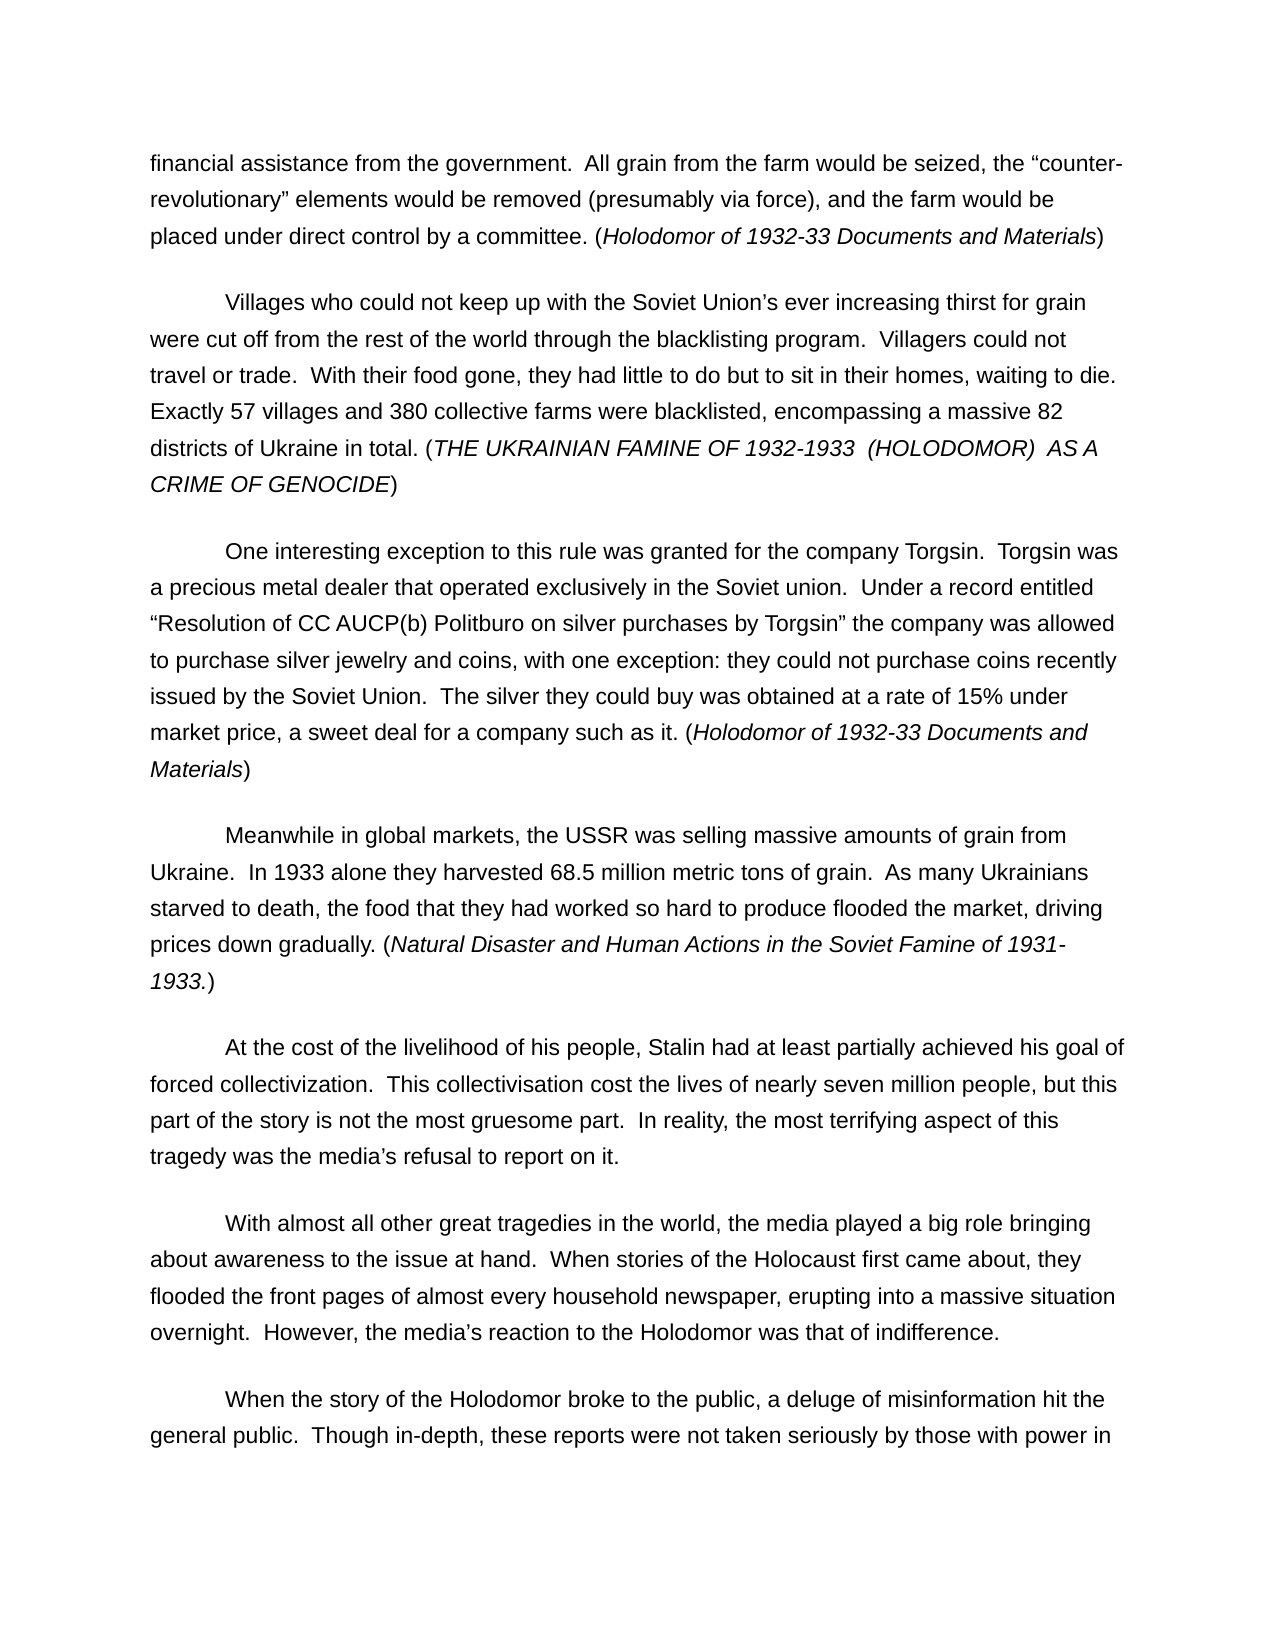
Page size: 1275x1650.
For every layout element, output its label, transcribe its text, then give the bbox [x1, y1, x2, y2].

text Villages who could not keep up with the Soviet Union’s ever increasing thirst for grain were cut off from the rest of the world through the blacklisting program. Villagers could not travel or trade. With their food gone, they had little to do but to sit in their homes, waiting to die. Exactly 57 villages and 380 collective farms were blacklisted, encompassing a massive 82 districts of Ukraine in total. (THE UKRAINIAN FAMINE OF 1932-1933 (HOLODOMOR) AS A CRIME OF GENOCIDE) [150, 289, 1125, 497]
text One interesting exception to this rule was granted for the company Torgsin. Torgsin was a precious metal dealer that operated exclusively in the Soviet union. Under a record entitled “Resolution of CC AUCP(b) Politburo on silver purchases by Torgsin” the company was allowed to purchase silver jewelry and coins, with one exception: they could not purchase coins recently issued by the Soviet Union. The silver they could buy was obtained at a rate of 15% under market price, a sweet deal for a company such as it. (Holodomor of 1932-33 Documents and Materials) [150, 538, 1125, 782]
text financial assistance from the government. All grain from the farm would be seized, the “counter-revolutionary” elements would be removed (presumably via force), and the farm would be placed under direct control by a committee. (Holodomor of 1932-33 Documents and Materials) [150, 150, 1125, 249]
text With almost all other great tragedies in the world, the media played a big role bringing about awareness to the issue at hand. When stories of the Holocaust first came about, they flooded the front pages of almost every household newspaper, erupting into a massive situation overnight. However, the media’s reaction to the Holodomor was that of indifference. [150, 1210, 1125, 1345]
text At the cost of the livelihood of his people, Stalin had at least partially achieved his goal of forced collectivization. This collectivisation cost the lives of nearly seven million people, but this part of the story is not the most gruesome part. In reality, the most terrifying aspect of this tragedy was the media’s refusal to report on it. [150, 1034, 1125, 1170]
text Meanwhile in global markets, the USSR was selling massive amounts of grain from Ukraine. In 1933 alone they harvested 68.5 million metric tons of grain. As many Ukrainians starved to death, the food that they had worked so hard to produce flooded the market, driving prices down gradually. (Natural Disaster and Human Actions in the Soviet Famine of 1931-1933.) [150, 822, 1125, 994]
text When the story of the Holodomor broke to the public, a deluge of misinformation hit the general public. Though in-depth, these reports were not taken seriously by those with power in [150, 1386, 1125, 1448]
